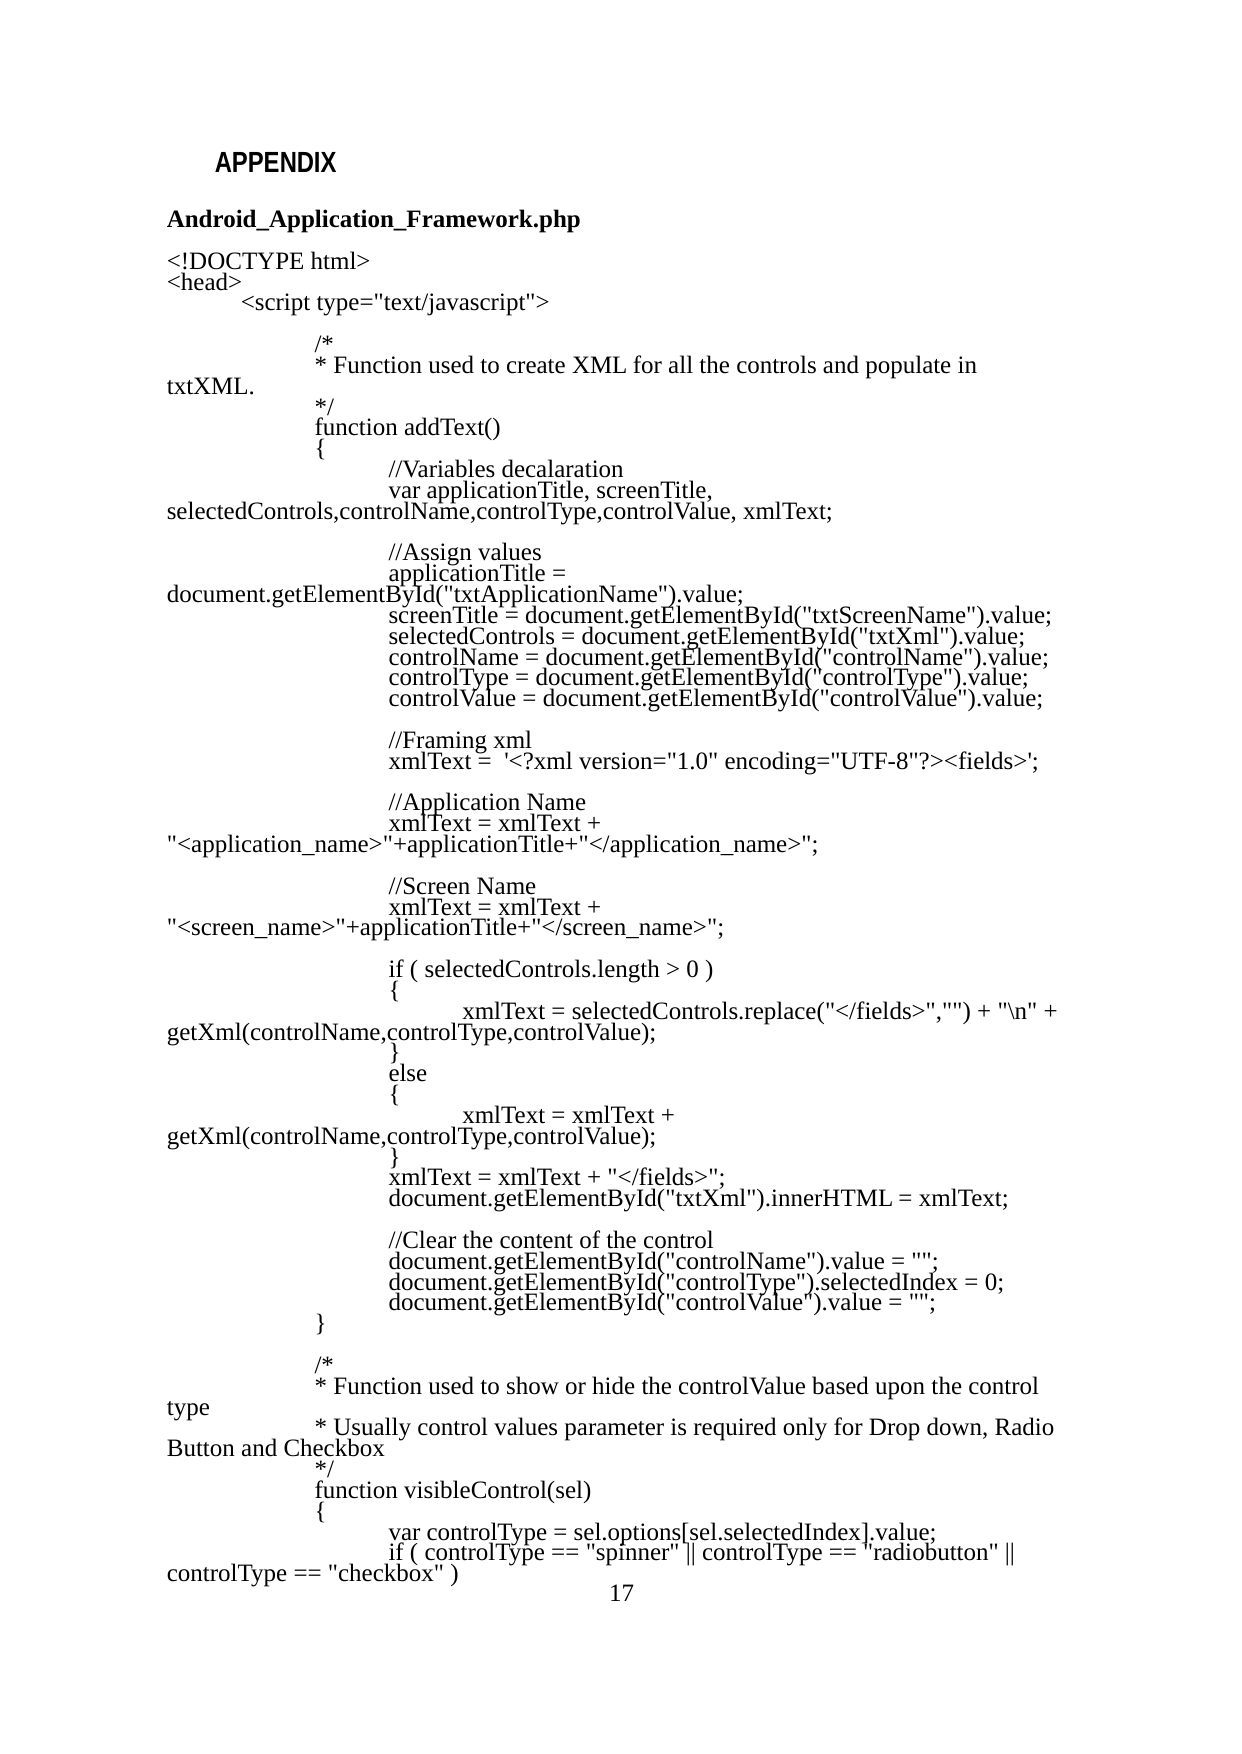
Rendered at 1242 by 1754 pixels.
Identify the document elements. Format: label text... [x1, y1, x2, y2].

text function visibleControl(sel) [167, 1482, 588, 1502]
text controlType = document.getElementById("controlType").value; [167, 669, 1067, 690]
text //Framing xml [167, 732, 1067, 752]
text <script type="text/javascript"> [167, 294, 1067, 315]
text selectedControls = document.getElementById("txtXml").value; [167, 627, 1067, 648]
text var controlType = sel.options[sel.selectedIndex].value; [685, 1523, 1067, 1544]
text { [167, 982, 1067, 1002]
text APPENDIX [214, 145, 1067, 179]
text } [167, 1044, 1067, 1065]
text //Screen Name [167, 877, 1067, 898]
text document.getElementById("controlValue").value = ""; [167, 1294, 1067, 1315]
text /* [167, 1357, 1067, 1377]
text screenTitle = document.getElementById("txtScreenName").value; [167, 607, 981, 627]
text if ( selectedControls.length > 0 ) [167, 961, 1067, 982]
text <!DOCTYPE html> [167, 252, 1067, 273]
text } [167, 1315, 1067, 1336]
text /* [167, 336, 1067, 357]
text function visibleControl(sel) [587, 1482, 1067, 1502]
text var controlType = sel.options[sel.selectedIndex].value; [167, 1523, 687, 1544]
text if ( controlType == "spinner" || controlType == "radiobutton" || controlType == "checkbox" ) [167, 1544, 1067, 1586]
text xmlText = xmlText + "</fields>"; [167, 1169, 1067, 1190]
text * Function used to create XML for all the controls and populate in txtXML. [167, 357, 1067, 398]
text */ [167, 398, 1067, 419]
text //Assign values [167, 544, 1067, 565]
text * Usually control values parameter is required only for Drop down, Radio Button and Checkbox [167, 1419, 1067, 1461]
text var applicationTitle, screenTitle, selectedControls,controlName,controlType,controlValue, xmlText; [167, 482, 1067, 523]
text xmlText = '<?xml version="1.0" encoding="UTF-8"?><fields>'; [167, 752, 1067, 773]
text xmlText = selectedControls.replace("</fields>","") + "\n" + getXml(controlName,controlType,controlValue); [167, 1002, 1067, 1044]
text document.getElementById("controlType").selectedIndex = 0; [167, 1273, 1067, 1294]
text else [167, 1065, 1067, 1086]
text */ [167, 1461, 1067, 1482]
text { [167, 1086, 1067, 1107]
text //Clear the content of the control [167, 1232, 1067, 1252]
text //Variables decalaration [167, 461, 1067, 482]
text { [167, 1502, 1067, 1523]
text controlValue = document.getElementById("controlValue").value; [167, 690, 1067, 711]
text //Application Name [167, 794, 1067, 815]
text { [167, 440, 1067, 461]
text document.getElementById("controlName").value = ""; [167, 1252, 1067, 1273]
text screenTitle = document.getElementById("txtScreenName").value; [980, 607, 1067, 627]
text applicationTitle = document.getElementById("txtApplicationName").value; [167, 565, 1067, 607]
text function addText() [167, 419, 1067, 440]
text xmlText = xmlText + "<application_name>"+applicationTitle+"</application_name>"; [167, 815, 1067, 857]
text controlName = document.getElementById("controlName").value; [167, 648, 1067, 669]
text xmlText = xmlText + getXml(controlName,controlType,controlValue); [167, 1107, 1067, 1148]
text document.getElementById("txtXml").innerHTML = xmlText; [167, 1190, 1067, 1211]
text * Function used to show or hide the controlValue based upon the control type [167, 1377, 1067, 1419]
text xmlText = xmlText + "<screen_name>"+applicationTitle+"</screen_name>"; [167, 898, 1067, 940]
text Android_Application_Framework.php [167, 211, 1067, 232]
text <head> [167, 273, 1067, 294]
text } [167, 1148, 1067, 1169]
